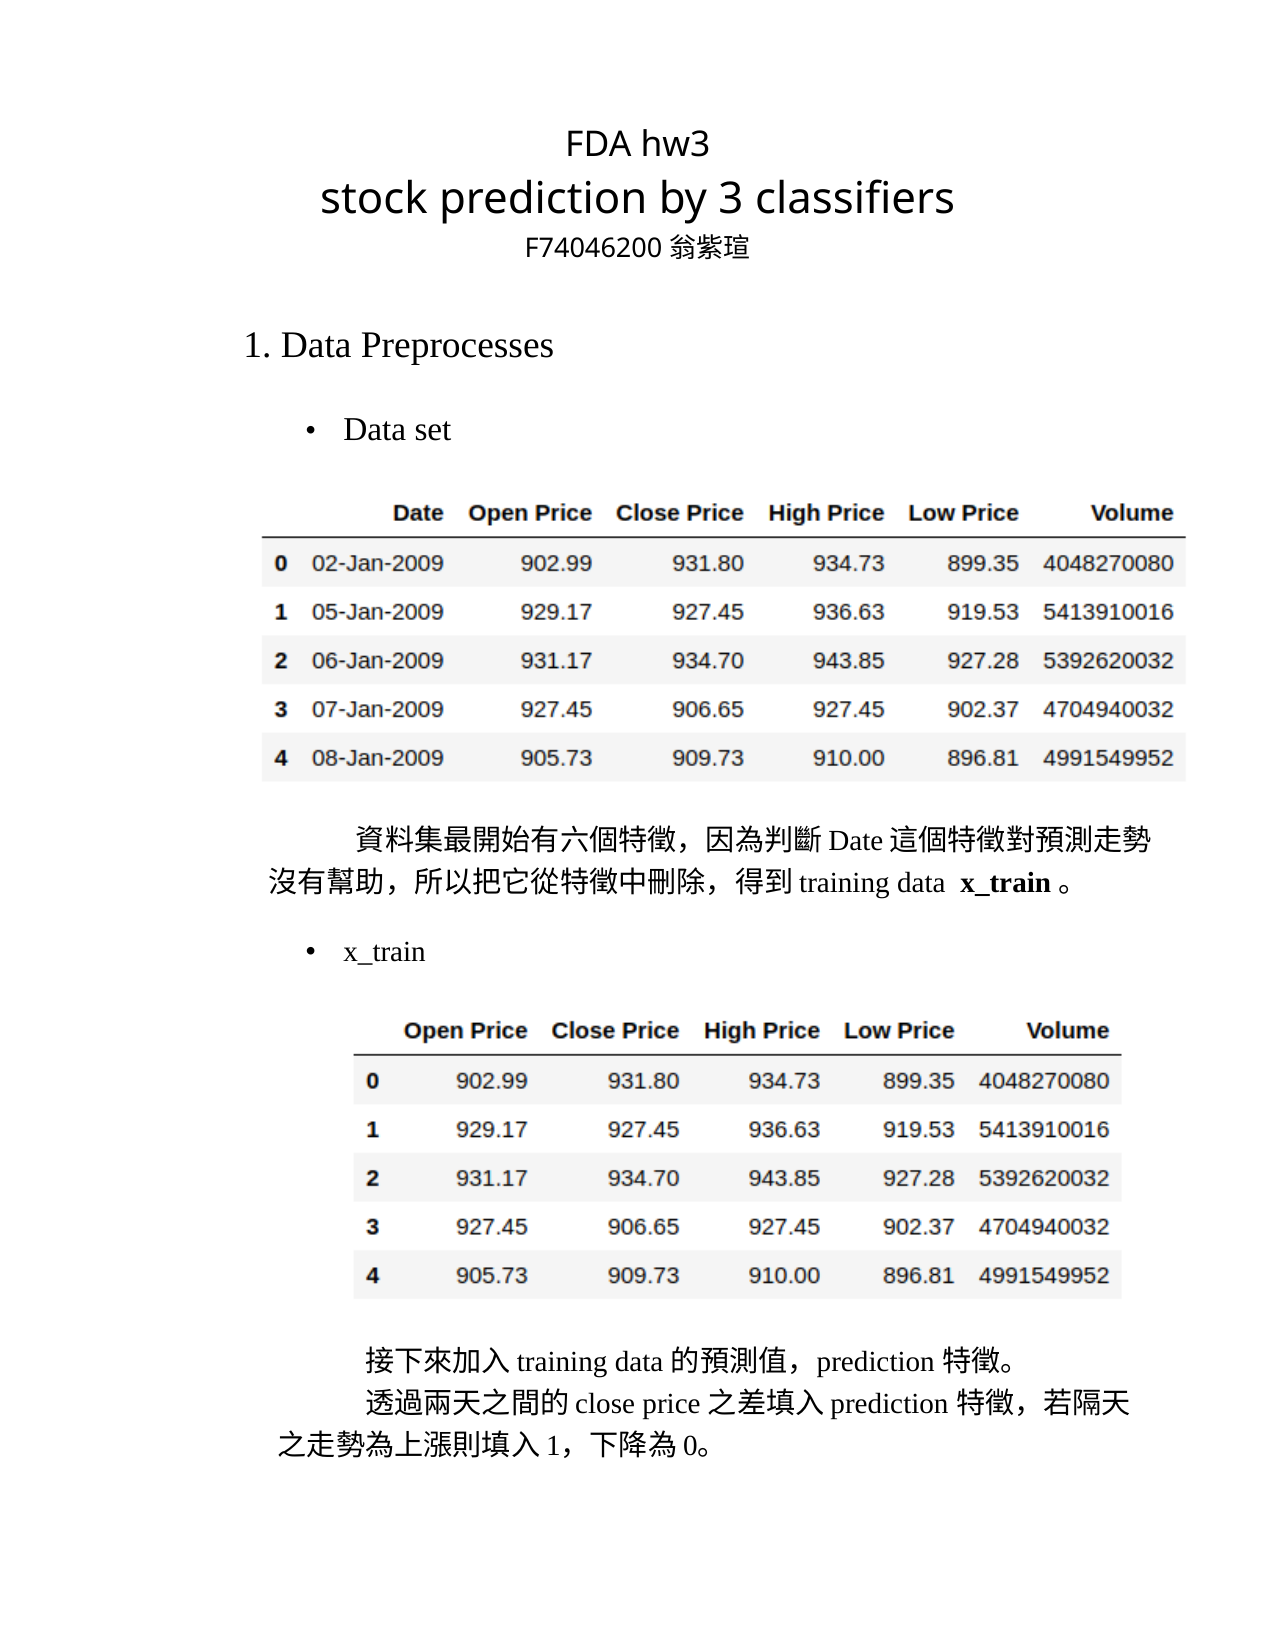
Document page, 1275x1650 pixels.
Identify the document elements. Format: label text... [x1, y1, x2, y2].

text 資料集最開始有六個特徵，因為判斷Date這個特徵對預測走勢沒有幫助，所以把它從特徵中刪除，得到training data x_train 。 [268, 816, 1157, 901]
picture [343, 1001, 1139, 1307]
text 接下來加入training data 的預測值，prediction 特徵。 [277, 1337, 1157, 1379]
list Data set [306, 409, 1157, 447]
picture [256, 488, 1197, 799]
text stock prediction by 3 classifiers [118, 166, 1157, 226]
list x_train [306, 934, 1157, 968]
text 透過兩天之間的close price 之差填入prediction 特徵，若隔天之走勢為上漲則填入1，下降為0。 [277, 1379, 1157, 1464]
list Data Preprocesses [243, 323, 1157, 366]
text F74046200 翁紫瑄 [118, 226, 1157, 265]
text FDA hw3 [118, 118, 1157, 166]
